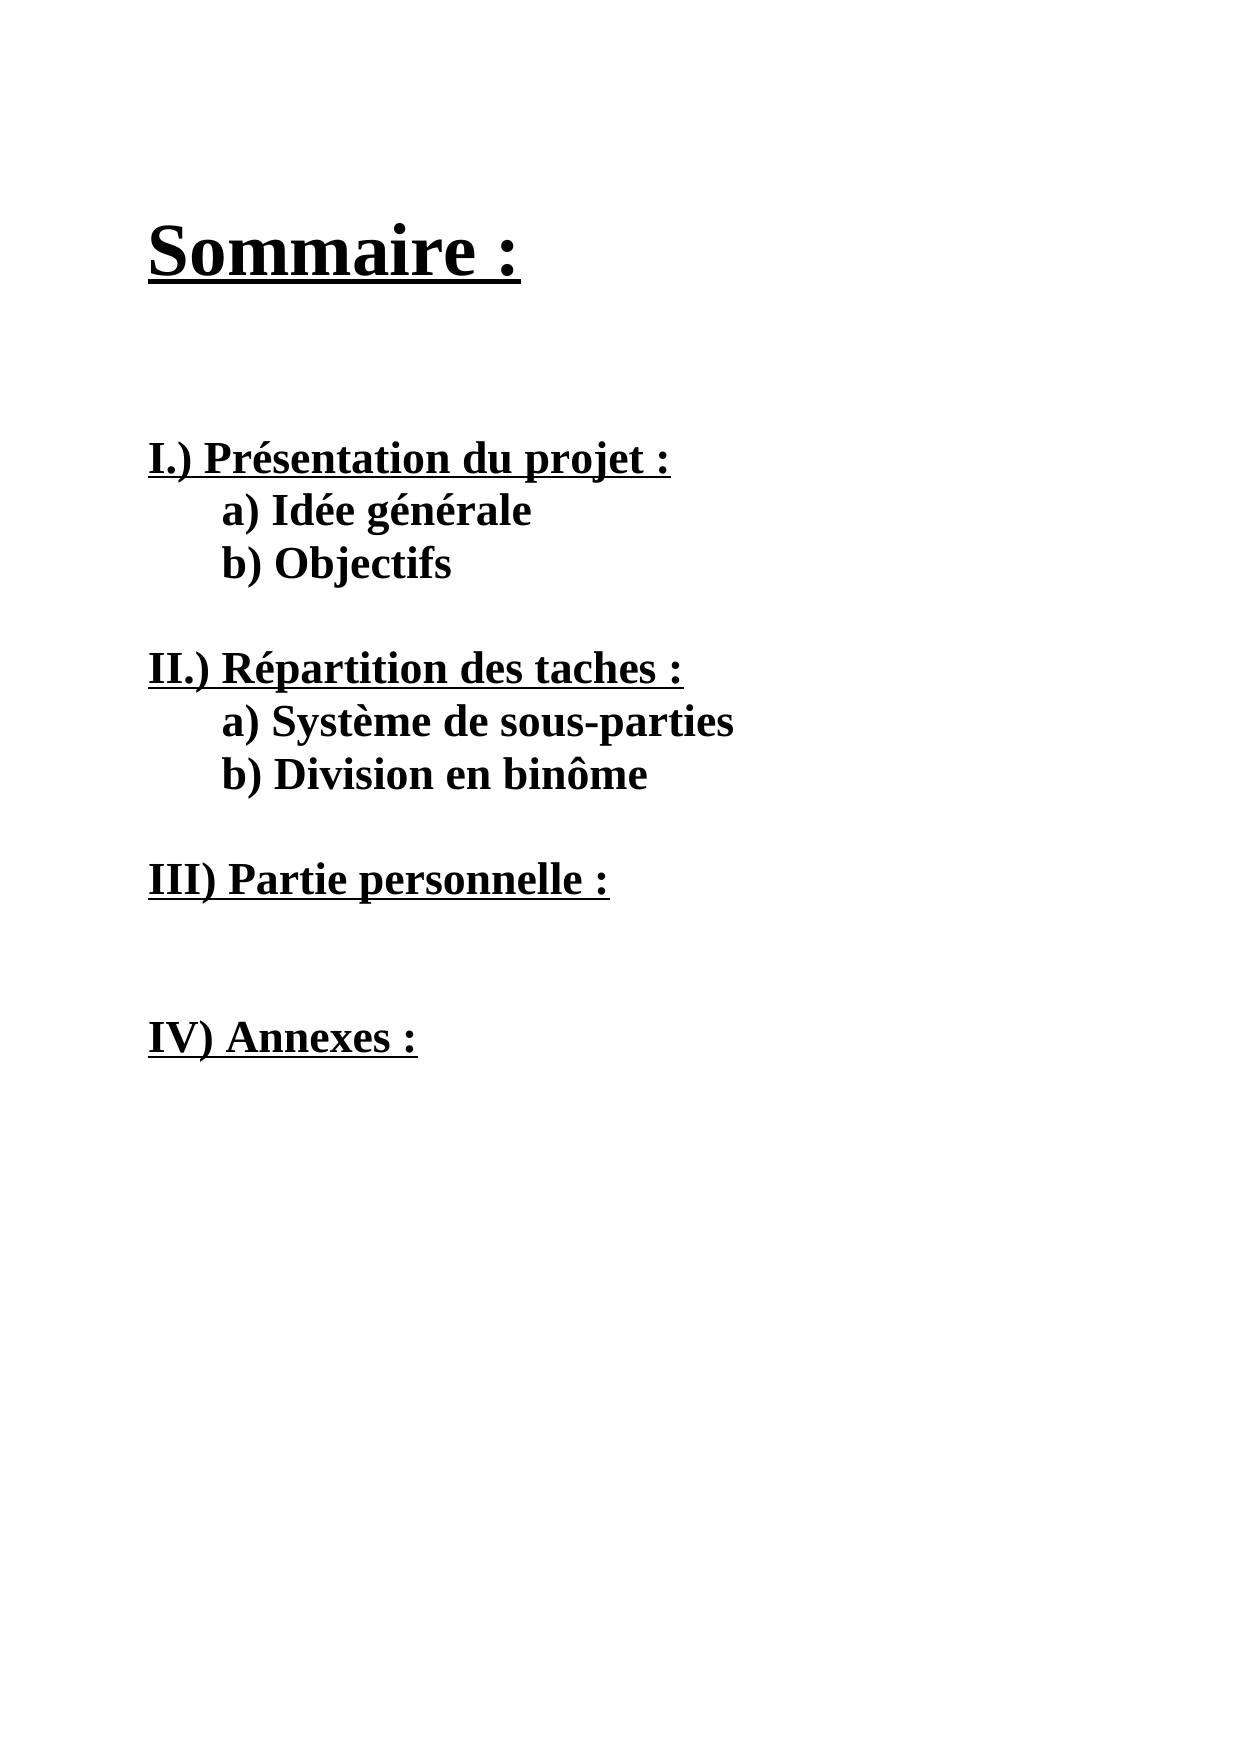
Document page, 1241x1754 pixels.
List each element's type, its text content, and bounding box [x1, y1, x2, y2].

text IV) Annexes : [148, 1010, 1093, 1063]
text b) Division en binôme [148, 747, 1093, 799]
text III) Partie personnelle : [148, 852, 1093, 905]
text II.) Répartition des taches : [148, 641, 1093, 694]
text a) Idée générale [148, 483, 1093, 536]
text I.) Présentation du projet : [148, 430, 1093, 483]
text a) Système de sous-parties [148, 694, 1093, 747]
text Sommaire : [148, 205, 1093, 291]
text b) Objectifs [148, 536, 1093, 588]
